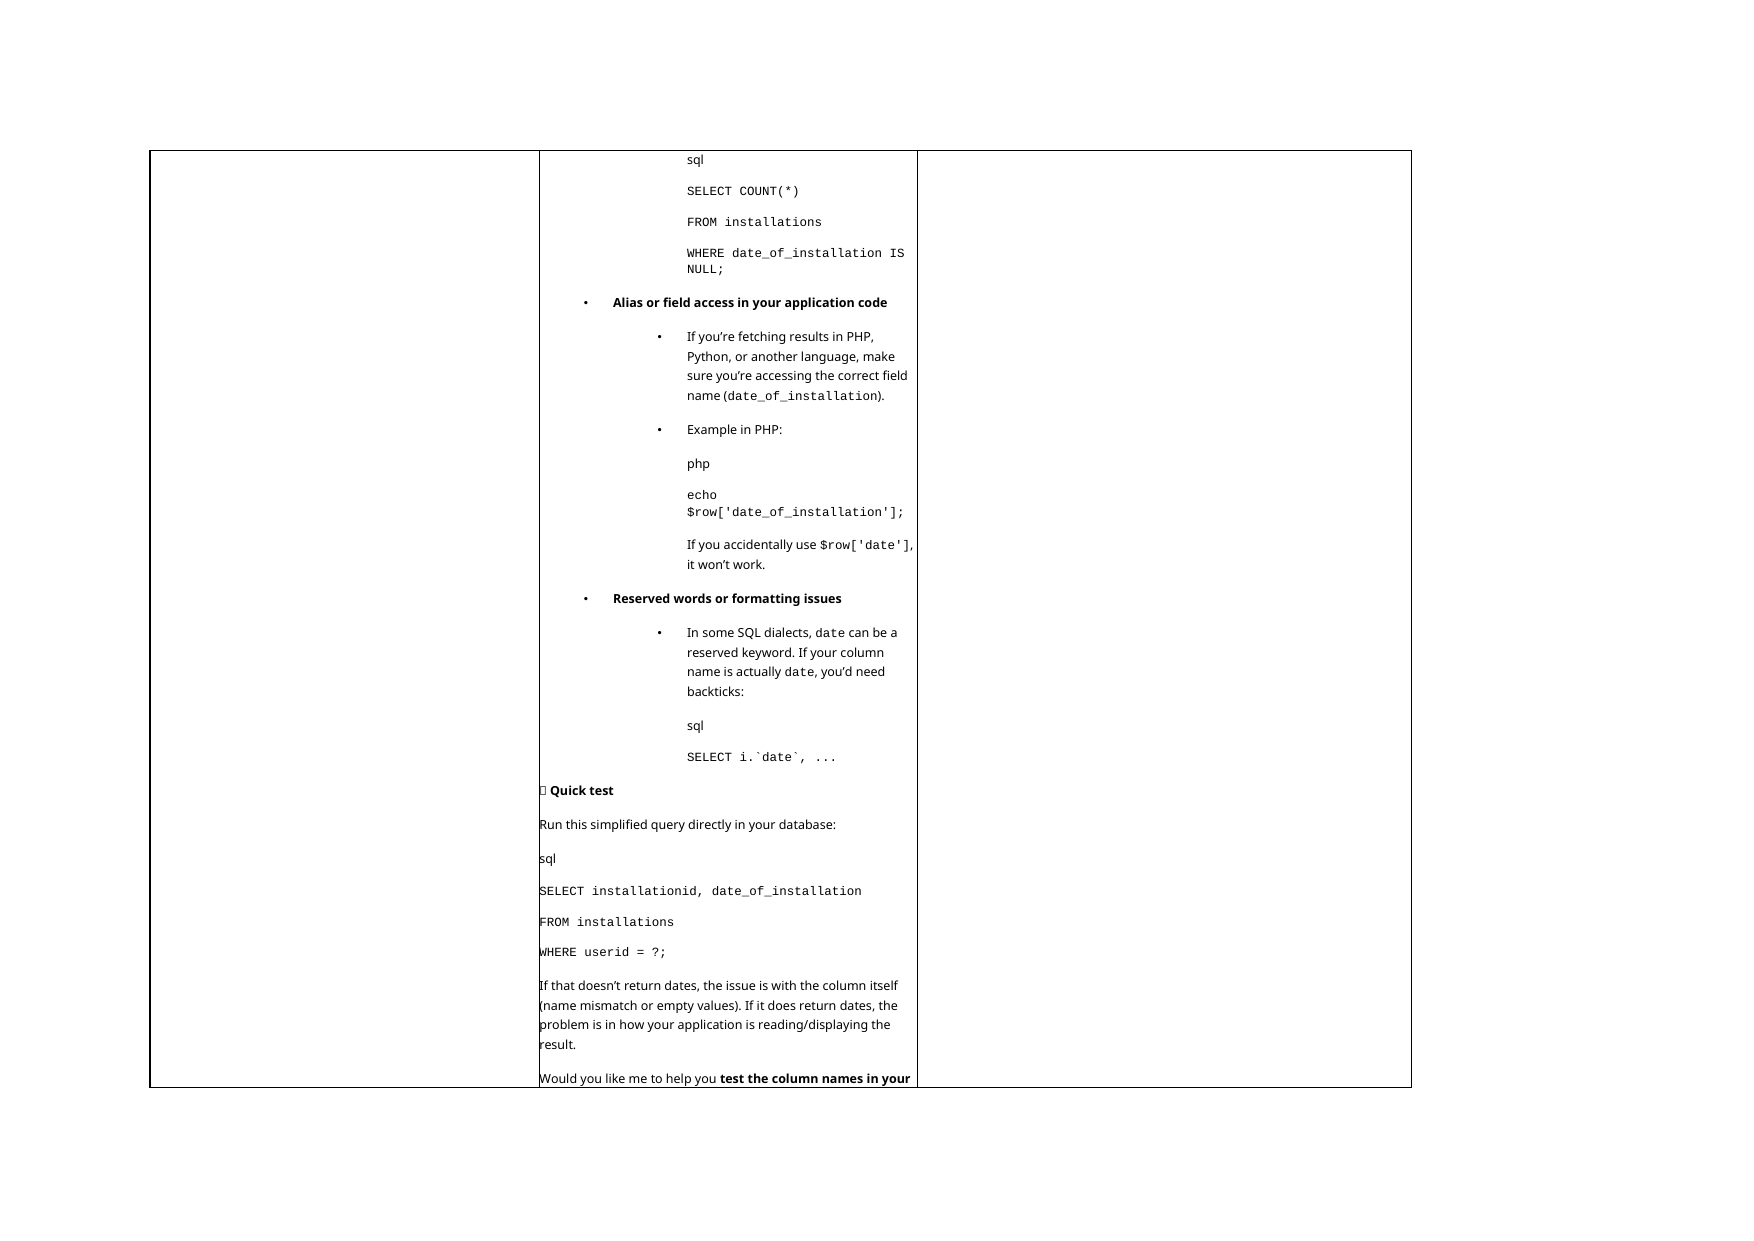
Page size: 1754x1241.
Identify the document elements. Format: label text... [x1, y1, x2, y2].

table_cell [918, 151, 1411, 1087]
table_cell [151, 151, 539, 1087]
table_cell sql SELECT COUNT(*) FROM installations WHERE date_of_installation IS NULL; Alias or field access in your application code If you’re fetching results in PHP, Python, or another language, make sure you’re accessing the correct field name (date_of_installation). Example in PHP: php echo $row['date_of_installation']; If you accidentally use $row['date'], it won’t work. Reserved words or formatting issues In some SQL dialects, date can be a reserved keyword. If your column name is actually date, you’d need backticks: sql SELECT i.`date`, ... ✅ Quick test Run this simplified query directly in your database: sql SELECT installationid, date_of_installation FROM installations WHERE userid = ?; If that doesn’t return dates, the issue is with the column itself (name mismatch or empty values). If it does return dates, the problem is in how your application is reading/displaying the result. Would you like me to help you test the column names in your [540, 151, 917, 1087]
